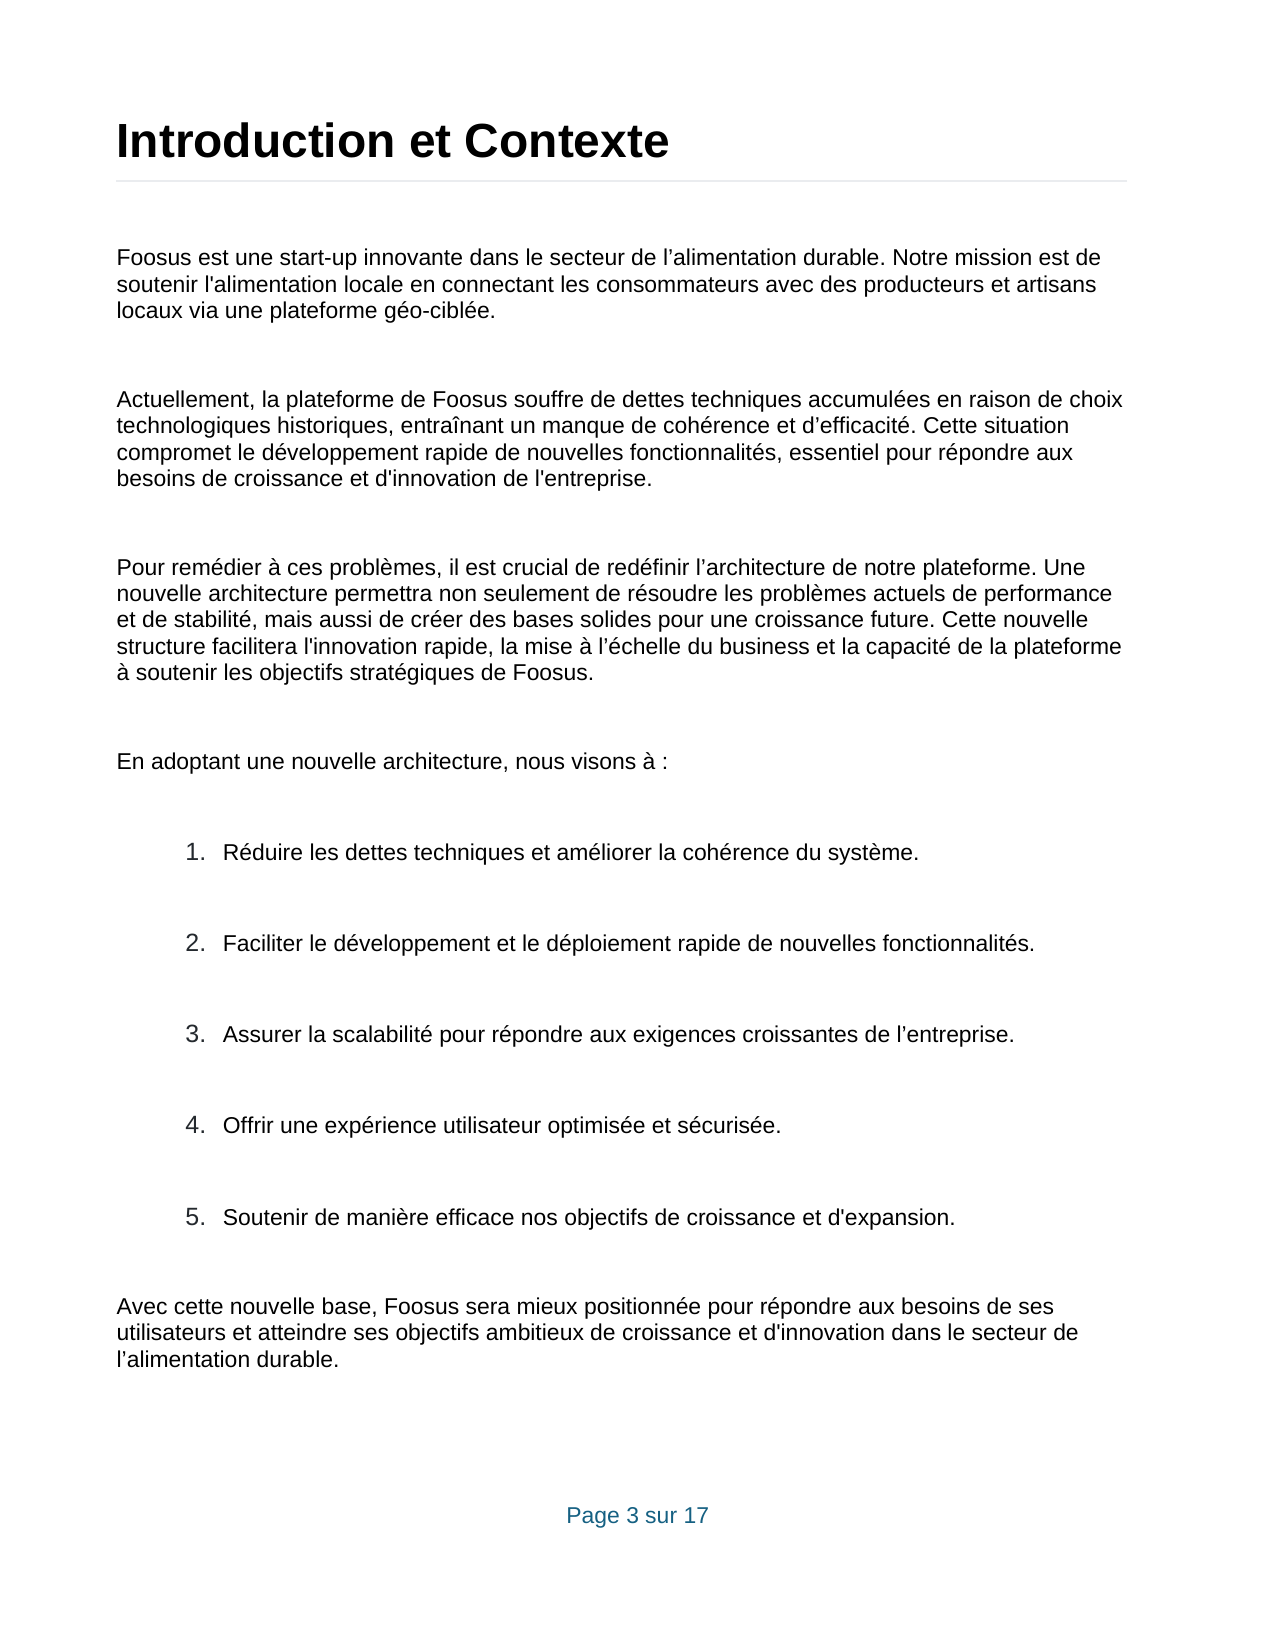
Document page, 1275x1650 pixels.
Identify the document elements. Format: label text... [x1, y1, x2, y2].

list Assurer la scalabilité pour répondre aux exigences croissantes de l’entreprise. [185, 1019, 1127, 1048]
subtitle Introduction et Contexte [116, 112, 1127, 180]
subtitle Foosus est une start-up innovante dans le secteur de l’alimentation durable. Notre mission est de soutenir l'alimentation locale en connectant les consommateurs avec des producteurs et artisans locaux via une plateforme géo-ciblée. [116, 244, 1127, 323]
subtitle Pour remédier à ces problèmes, il est crucial de redéfinir l’architecture de notre plateforme. Une nouvelle architecture permettra non seulement de résoudre les problèmes actuels de performance et de stabilité, mais aussi de créer des bases solides pour une croissance future. Cette nouvelle structure facilitera l'innovation rapide, la mise à l’échelle du business et la capacité de la plateforme à soutenir les objectifs stratégiques de Foosus. [116, 554, 1127, 685]
list Réduire les dettes techniques et améliorer la cohérence du système. [185, 837, 1127, 866]
subtitle En adoptant une nouvelle architecture, nous visons à : [116, 748, 1127, 774]
subtitle Avec cette nouvelle base, Foosus sera mieux positionnée pour répondre aux besoins de ses utilisateurs et atteindre ses objectifs ambitieux de croissance et d'innovation dans le secteur de l’alimentation durable. [116, 1293, 1127, 1372]
subtitle Actuellement, la plateforme de Foosus souffre de dettes techniques accumulées en raison de choix technologiques historiques, entraînant un manque de cohérence et d’efficacité. Cette situation compromet le développement rapide de nouvelles fonctionnalités, essentiel pour répondre aux besoins de croissance et d'innovation de l'entreprise. [116, 386, 1127, 491]
list Soutenir de manière efficace nos objectifs de croissance et d'expansion. [185, 1202, 1127, 1231]
list Offrir une expérience utilisateur optimisée et sécurisée. [185, 1111, 1127, 1139]
list Faciliter le développement et le déploiement rapide de nouvelles fonctionnalités. [185, 928, 1127, 957]
